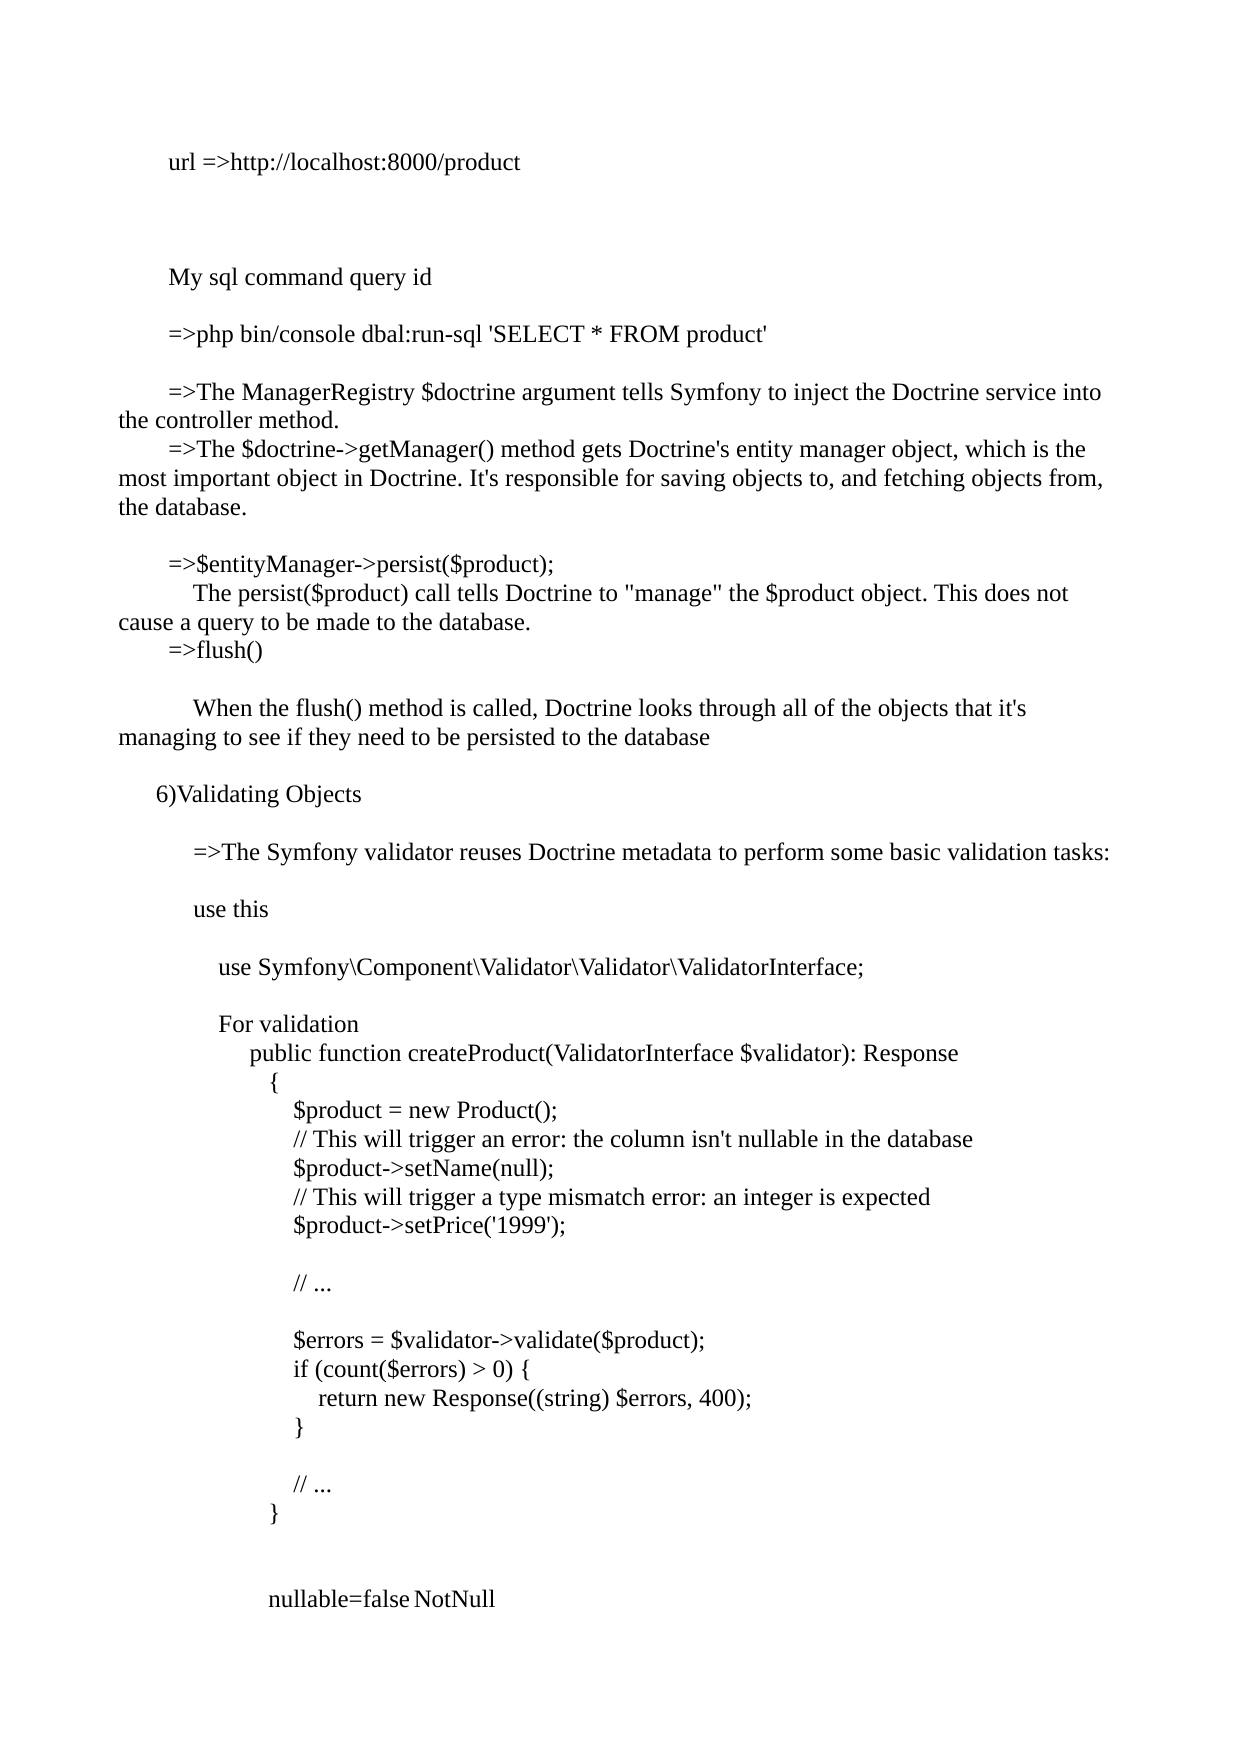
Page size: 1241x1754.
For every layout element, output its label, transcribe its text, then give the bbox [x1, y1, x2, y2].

text $product = new Product(); [118, 1096, 1122, 1124]
text =>The $doctrine->getManager() method gets Doctrine's entity manager object, which is the most important object in Doctrine. It's responsible for saving objects to, and fetching objects from, the database. [118, 434, 1122, 521]
text { [118, 1067, 1122, 1096]
text // ... [118, 1469, 1122, 1498]
text if (count($errors) > 0) { [118, 1354, 1122, 1383]
text When the flush() method is called, Doctrine looks through all of the objects that it's managing to see if they need to be persisted to the database [118, 693, 1122, 751]
text =>The Symfony validator reuses Doctrine metadata to perform some basic validation tasks: [118, 837, 1122, 866]
text nullable=false NotNull [118, 1584, 1122, 1613]
text public function createProduct(ValidatorInterface $validator): Response [118, 1038, 1122, 1067]
text // This will trigger an error: the column isn't nullable in the database [118, 1124, 1122, 1153]
text =>flush() [118, 636, 1122, 664]
text $errors = $validator->validate($product); [118, 1326, 1122, 1354]
text 6)Validating Objects [118, 779, 1122, 808]
text $product->setPrice('1999'); [118, 1211, 1122, 1239]
text The persist($product) call tells Doctrine to "manage" the $product object. This does not cause a query to be made to the database. [118, 578, 1122, 636]
text } [118, 1498, 1122, 1527]
text use this [118, 894, 1122, 923]
text return new Response((string) $errors, 400); [118, 1383, 1122, 1412]
text use Symfony\Component\Validator\Validator\ValidatorInterface; [118, 952, 1122, 981]
text } [118, 1412, 1122, 1441]
text $product->setName(null); [118, 1153, 1122, 1182]
text // This will trigger a type mismatch error: an integer is expected [118, 1182, 1122, 1211]
text // ... [118, 1268, 1122, 1297]
text =>php bin/console dbal:run-sql 'SELECT * FROM product' [118, 319, 1122, 348]
text For validation [118, 1009, 1122, 1038]
text My sql command query id [118, 262, 1122, 291]
text url =>http://localhost:8000/product [118, 147, 1122, 176]
text =>$entityManager->persist($product); [118, 549, 1122, 578]
text =>The ManagerRegistry $doctrine argument tells Symfony to inject the Doctrine service into the controller method. [118, 377, 1122, 434]
